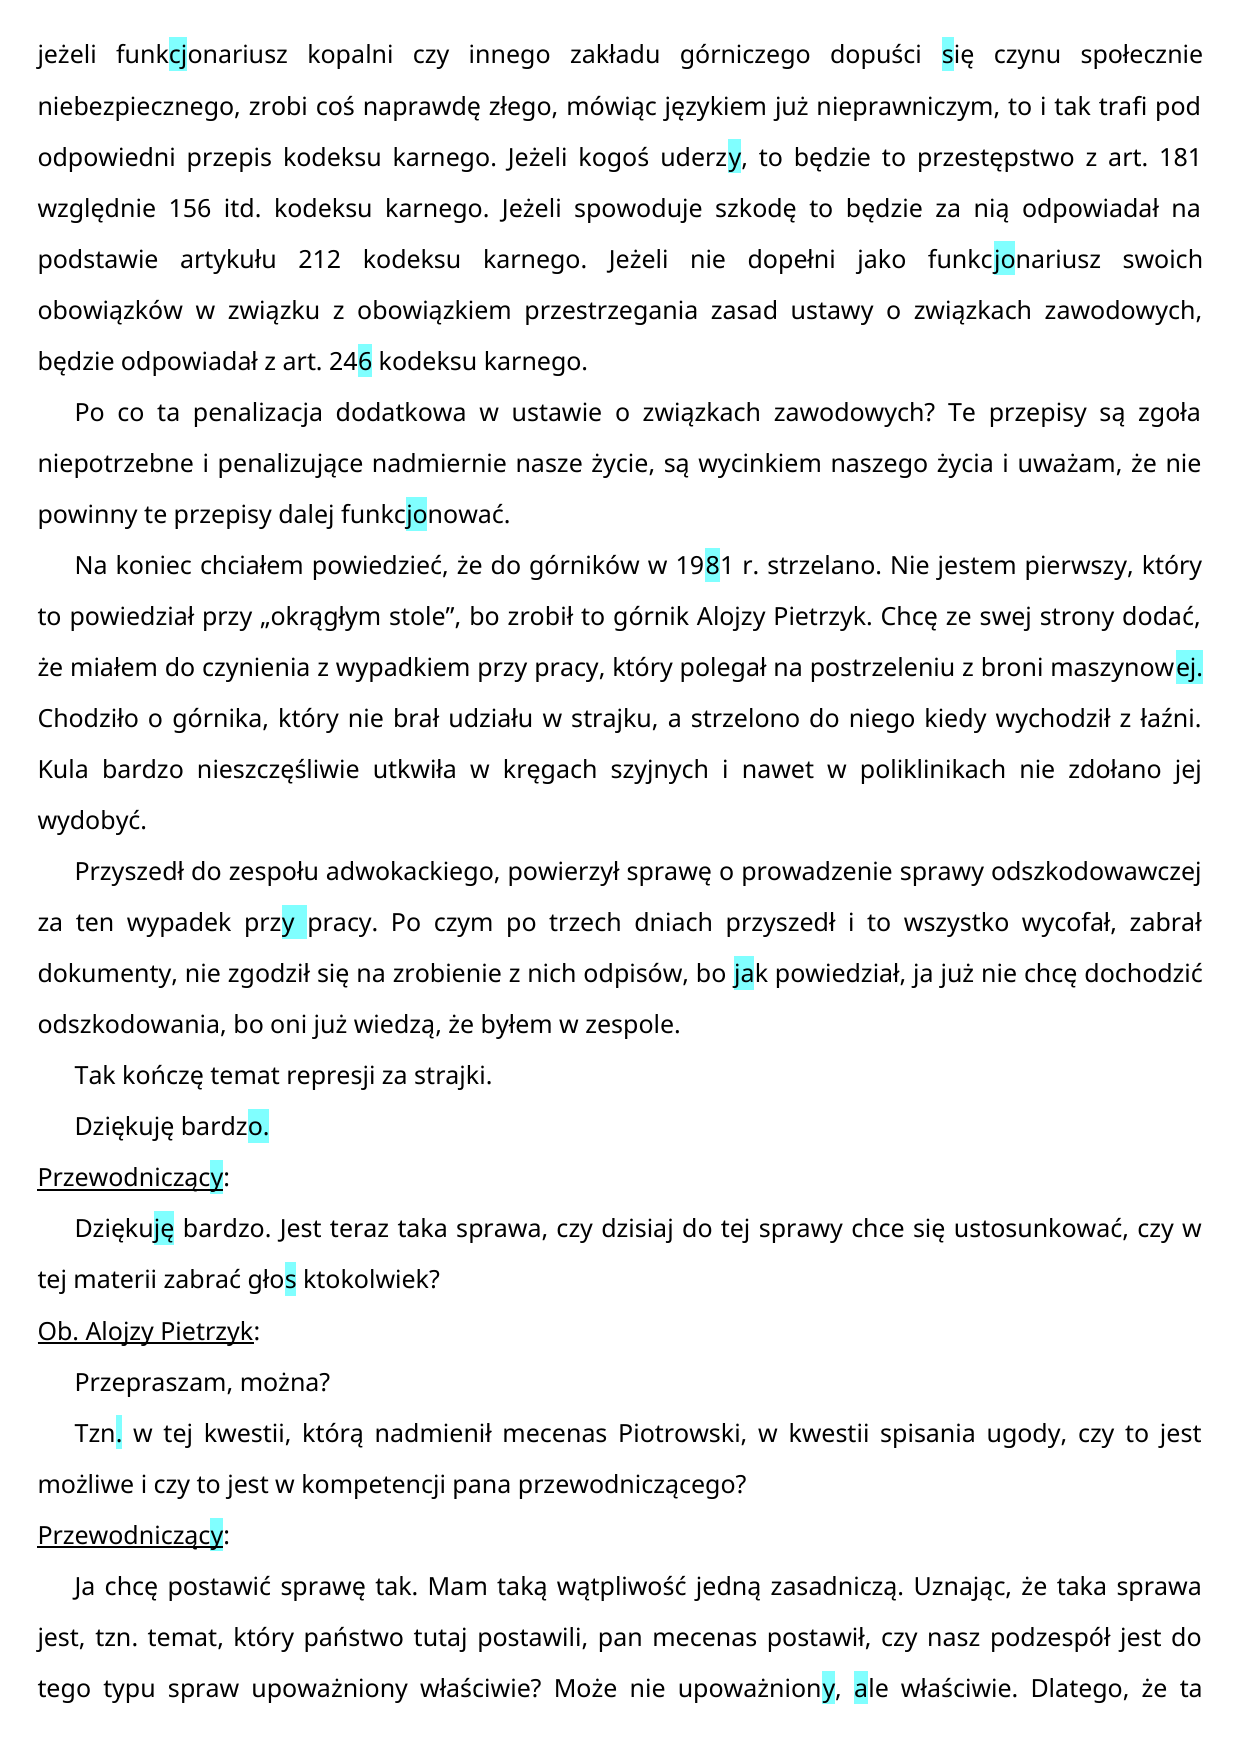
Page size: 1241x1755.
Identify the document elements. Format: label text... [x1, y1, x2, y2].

text Ob. Alojzy Pietrzyk: [37, 1313, 1203, 1347]
text Przewodniczący: [37, 1517, 1203, 1551]
text Po co ta penalizacja dodatkowa w ustawie o związkach zawodowych? Te przepisy są zgoła niepotrzebne i penalizujące nadmiernie nasze życie, są wycinkiem naszego życia i uważam, że nie powinny te przepisy dalej funkcjonować. [37, 394, 1203, 531]
text Przyszedł do zespołu adwokackiego, powierzył sprawę o prowadzenie sprawy odszkodowawczej za ten wypadek przy pracy. Po czym po trzech dniach przyszedł i to wszystko wycofał, zabrał dokumenty, nie zgodził się na zrobienie z nich odpisów, bo jak powiedział, ja już nie chcę dochodzić odszkodowania, bo oni już wiedzą, że byłem w zespole. [37, 854, 1203, 1041]
text Dziękuję bardzo. [37, 1109, 1203, 1143]
text Tzn. w tej kwestii, którą nadmienił mecenas Piotrowski, w kwestii spisania ugody, czy to jest możliwe i czy to jest w kompetencji pana przewodniczącego? [37, 1415, 1203, 1500]
text Na koniec chciałem powiedzieć, że do górników w 1981 r. strzelano. Nie jestem pierwszy, który to powiedział przy „okrągłym stole”, bo zrobił to górnik Alojzy Pietrzyk. Chcę ze swej strony dodać, że miałem do czynienia z wypadkiem przy pracy, który polegał na postrzeleniu z broni maszynowej. Chodziło o górnika, który nie brał udziału w strajku, a strzelono do niego kiedy wychodził z łaźni. Kula bardzo nieszczęśliwie utkwiła w kręgach szyjnych i nawet w poliklinikach nie zdołano jej wydobyć. [37, 548, 1203, 837]
text Przewodniczący: [37, 1160, 1203, 1194]
text Tak kończę temat represji za strajki. [37, 1058, 1203, 1092]
text Przepraszam, można? [37, 1364, 1203, 1398]
text jeżeli funkcjonariusz kopalni czy innego zakładu górniczego dopuści się czynu społecznie niebezpiecznego, zrobi coś naprawdę złego, mówiąc językiem już nieprawniczym, to i tak trafi pod odpowiedni przepis kodeksu karnego. Jeżeli kogoś uderzy, to będzie to przestępstwo z art. 181 względnie 156 itd. kodeksu karnego. Jeżeli spowoduje szkodę to będzie za nią odpowiadał na podstawie artykułu 212 kodeksu karnego. Jeżeli nie dopełni jako funkcjonariusz swoich obowiązków w związku z obowiązkiem przestrzegania zasad ustawy o związkach zawodowych, będzie odpowiadał z art. 246 kodeksu karnego. [37, 37, 1203, 377]
text Dziękuję bardzo. Jest teraz taka sprawa, czy dzisiaj do tej sprawy chce się ustosunkować, czy w tej materii zabrać głos ktokolwiek? [37, 1211, 1203, 1296]
text Ja chcę postawić sprawę tak. Mam taką wątpliwość jedną zasadniczą. Uznając, że taka sprawa jest, tzn. temat, który państwo tutaj postawili, pan mecenas postawił, czy nasz podzespół jest do tego typu spraw upoważniony właściwie? Może nie upoważniony, ale właściwie. Dlatego, że ta [37, 1568, 1203, 1704]
